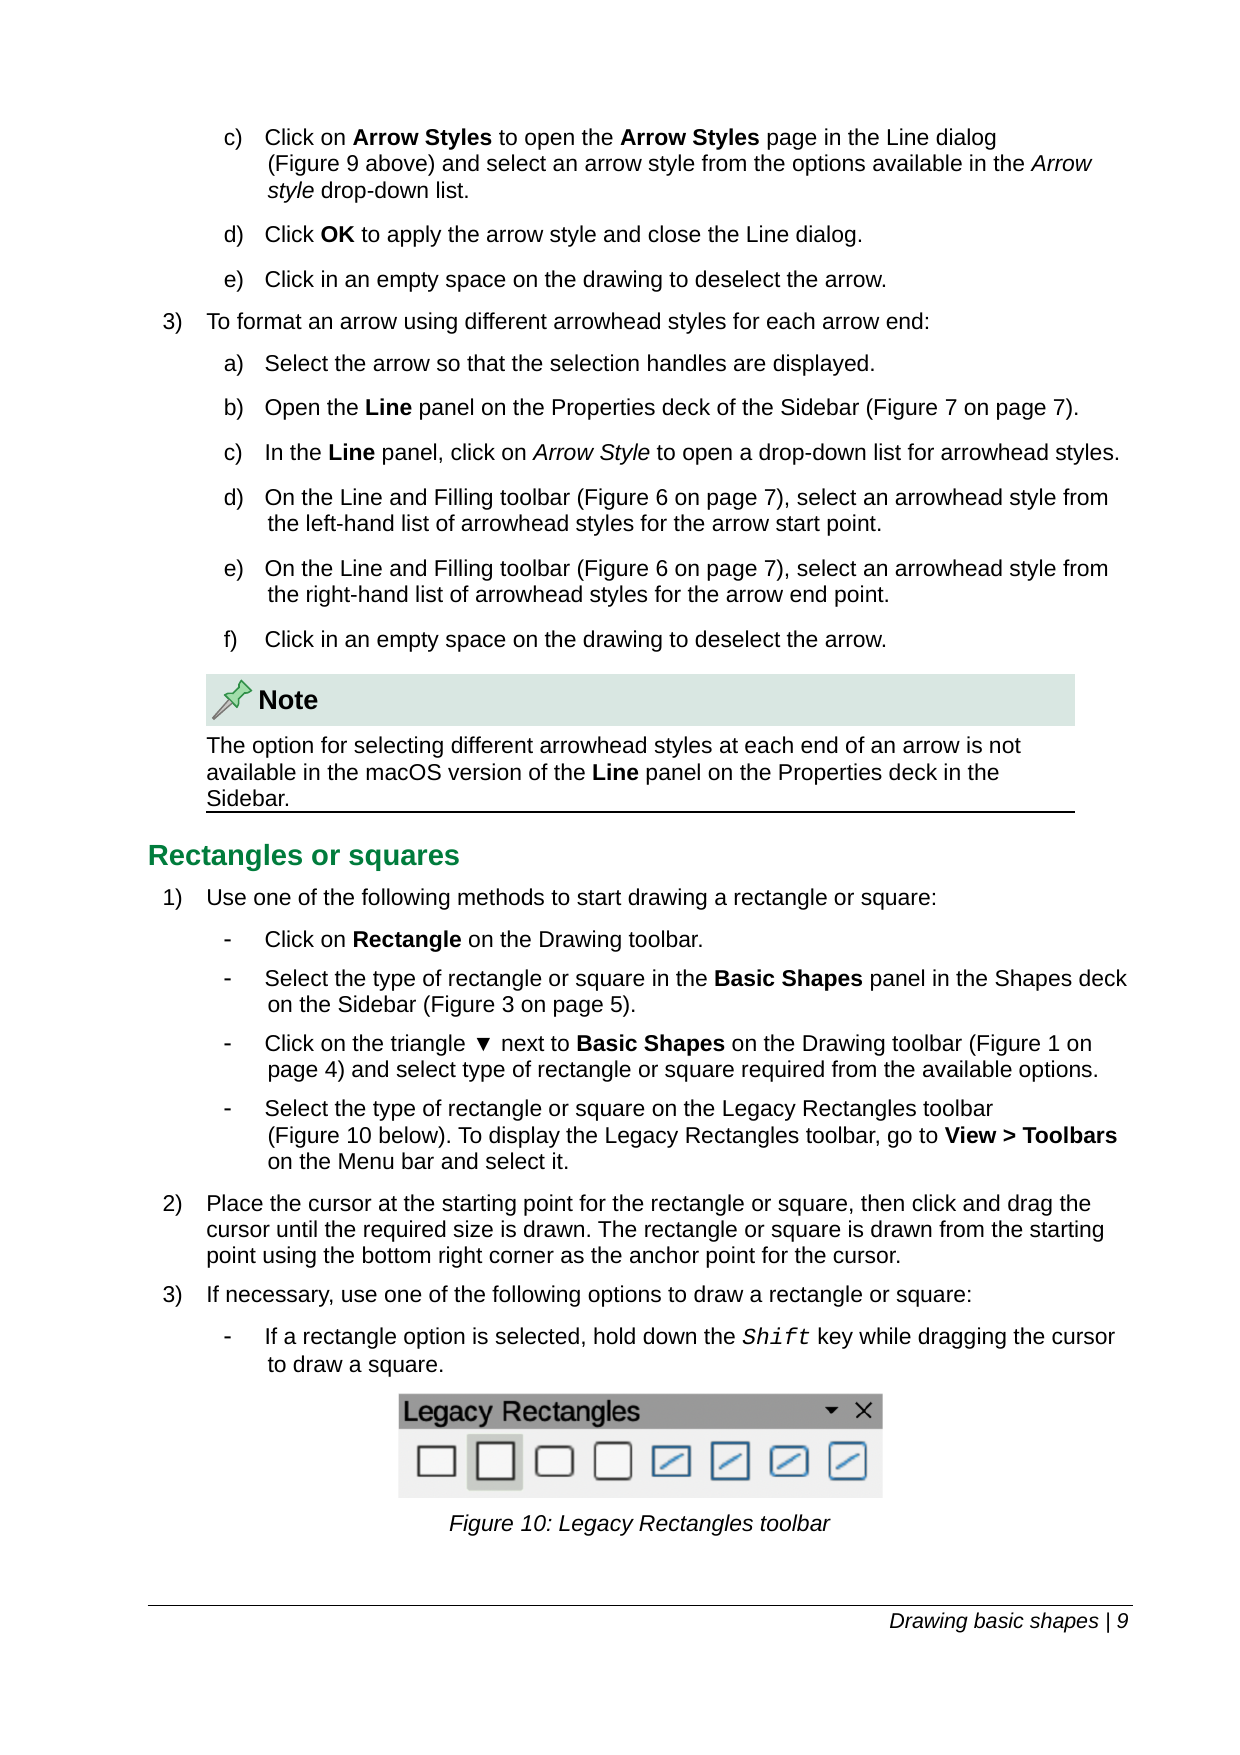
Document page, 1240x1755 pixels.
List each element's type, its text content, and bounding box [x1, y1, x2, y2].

subtitle Note [206, 674, 1075, 726]
picture [398, 1393, 883, 1498]
list Select the arrow so that the selection handles are displayed. [221, 347, 1133, 379]
list Click OK to apply the arrow style and close the Line dialog. [221, 218, 1133, 251]
subtitle Rectangles or squares [148, 838, 1133, 872]
list Click in an empty space on the drawing to deselect the arrow. [221, 623, 1133, 655]
list On the Line and Filling toolbar (Figure 6 on page 10), select an arrowhead style from the left-hand list of arrowhead styles for the arrow start point. [221, 481, 1133, 539]
list If a rectangle option is selected, hold down the Shift key while dragging the cursor to draw a square. [221, 1320, 1133, 1381]
list Use one of the following methods to start drawing a rectangle or square: [162, 884, 1133, 911]
list Click on Rectangle on the Drawing toolbar. [221, 923, 1133, 952]
list Click on the triangle ▼ next to Basic Shapes on the Drawing toolbar (Figure 1 on page 6) and select type of rectangle or square required from the available options. [221, 1027, 1133, 1083]
list Click on Arrow Styles to open the Arrow Styles page in the Line dialog (Figure 9 above) and select an arrow style from the options available in the Arrow style drop-down list. [221, 121, 1133, 206]
list In the Line panel, click on Arrow Style to open a drop-down list for arrowhead styles. [221, 436, 1133, 468]
list Select the type of rectangle or square in the Basic Shapes panel in the Shapes deck on the Sidebar (Figure 3 on page 8). [221, 962, 1133, 1018]
list To format an arrow using different arrowhead styles for each arrow end: [162, 308, 1133, 334]
list If necessary, use one of the following options to draw a rectangle or square: [162, 1281, 1133, 1308]
list Select the type of rectangle or square on the Legacy Rectangles toolbar (Figure 10 below). To display the Legacy Rectangles toolbar, go to View > Toolbars on the Menu bar and select it. [221, 1092, 1133, 1177]
list On the Line and Filling toolbar (Figure 6 on page 10), select an arrowhead style from the right-hand list of arrowhead styles for the arrow end point. [221, 552, 1133, 610]
list Click in an empty space on the drawing to deselect the arrow. [221, 263, 1133, 295]
text The option for selecting different arrowhead styles at each end of an arrow is not available in the macOS version of the Line panel on the Properties deck in the Sidebar. [206, 732, 1075, 811]
list Place the cursor at the starting point for the rectangle or square, then click and drag the cursor until the required size is drawn. The rectangle or square is drawn from the starting point using the bottom right corner as the anchor point for the cursor. [162, 1190, 1133, 1269]
text Figure 10: Legacy Rectangles toolbar [398, 1510, 883, 1536]
list Open the Line panel on the Properties deck of the Sidebar (Figure 7 on page 10). [221, 391, 1133, 423]
